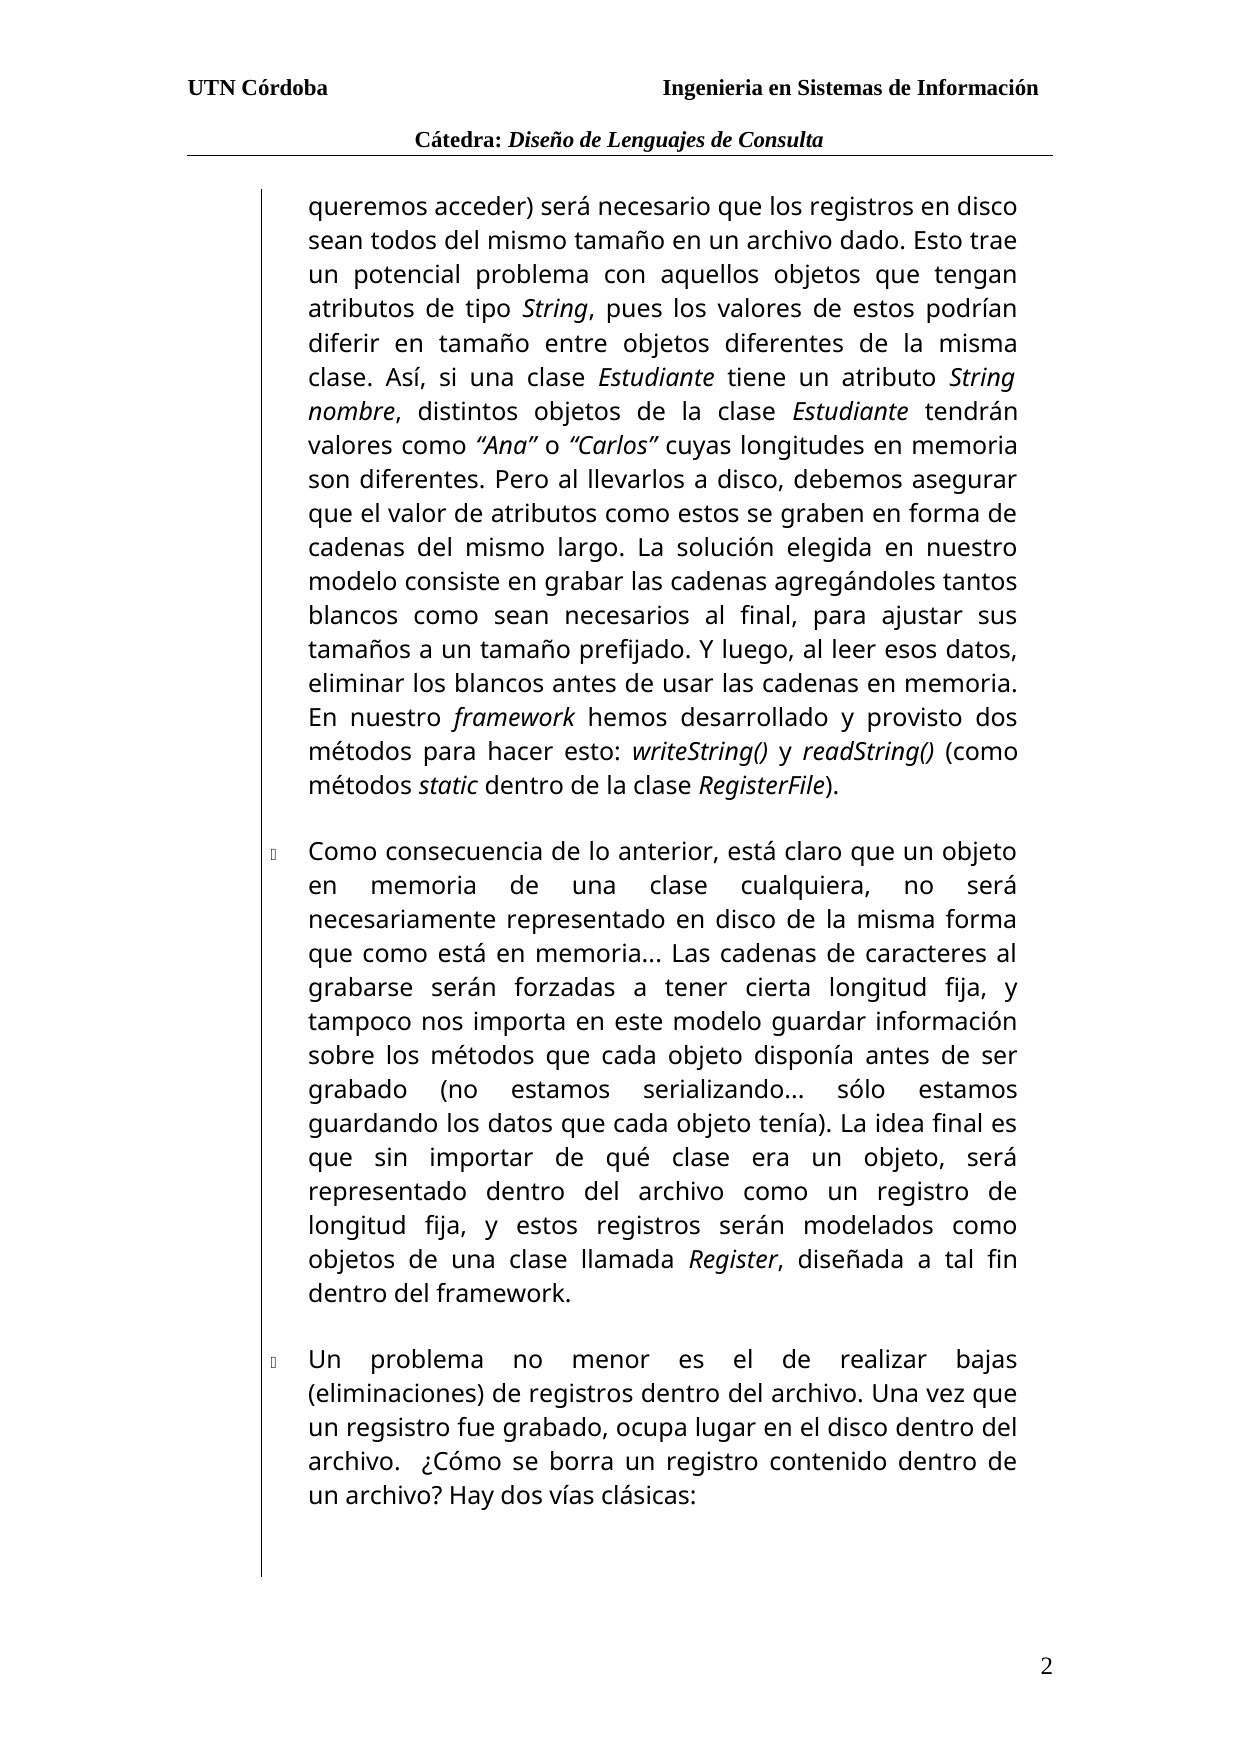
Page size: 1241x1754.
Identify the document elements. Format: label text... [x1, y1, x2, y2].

list Un problema no menor es el de realizar bajas (eliminaciones) de registros dentro del archivo. Una vez que un regsistro fue grabado, ocupa lugar en el disco dentro del archivo. ¿Cómo se borra un registro contenido dentro de un archivo? Hay dos vías clásicas: [262, 1341, 1018, 1512]
list queremos acceder) será necesario que los registros en disco sean todos del mismo tamaño en un archivo dado. Esto trae un potencial problema con aquellos objetos que tengan atributos de tipo String, pues los valores de estos podrían diferir en tamaño entre objetos diferentes de la misma clase. Así, si una clase Estudiante tiene un atributo String nombre, distintos objetos de la clase Estudiante tendrán valores como “Ana” o “Carlos” cuyas longitudes en memoria son diferentes. Pero al llevarlos a disco, debemos asegurar que el valor de atributos como estos se graben en forma de cadenas del mismo largo. La solución elegida en nuestro modelo consiste en grabar las cadenas agregándoles tantos blancos como sean necesarios al final, para ajustar sus tamaños a un tamaño prefijado. Y luego, al leer esos datos, eliminar los blancos antes de usar las cadenas en memoria. En nuestro framework hemos desarrollado y provisto dos métodos para hacer esto: writeString() y readString() (como métodos static dentro de la clase RegisterFile). [262, 189, 1018, 802]
list Como consecuencia de lo anterior, está claro que un objeto en memoria de una clase cualquiera, no será necesariamente representado en disco de la misma forma que como está en memoria... Las cadenas de caracteres al grabarse serán forzadas a tener cierta longitud fija, y tampoco nos importa en este modelo guardar información sobre los métodos que cada objeto disponía antes de ser grabado (no estamos serializando... sólo estamos guardando los datos que cada objeto tenía). La idea final es que sin importar de qué clase era un objeto, será representado dentro del archivo como un registro de longitud fija, y estos registros serán modelados como objetos de una clase llamada Register, diseñada a tal fin dentro del framework. [262, 833, 1018, 1310]
